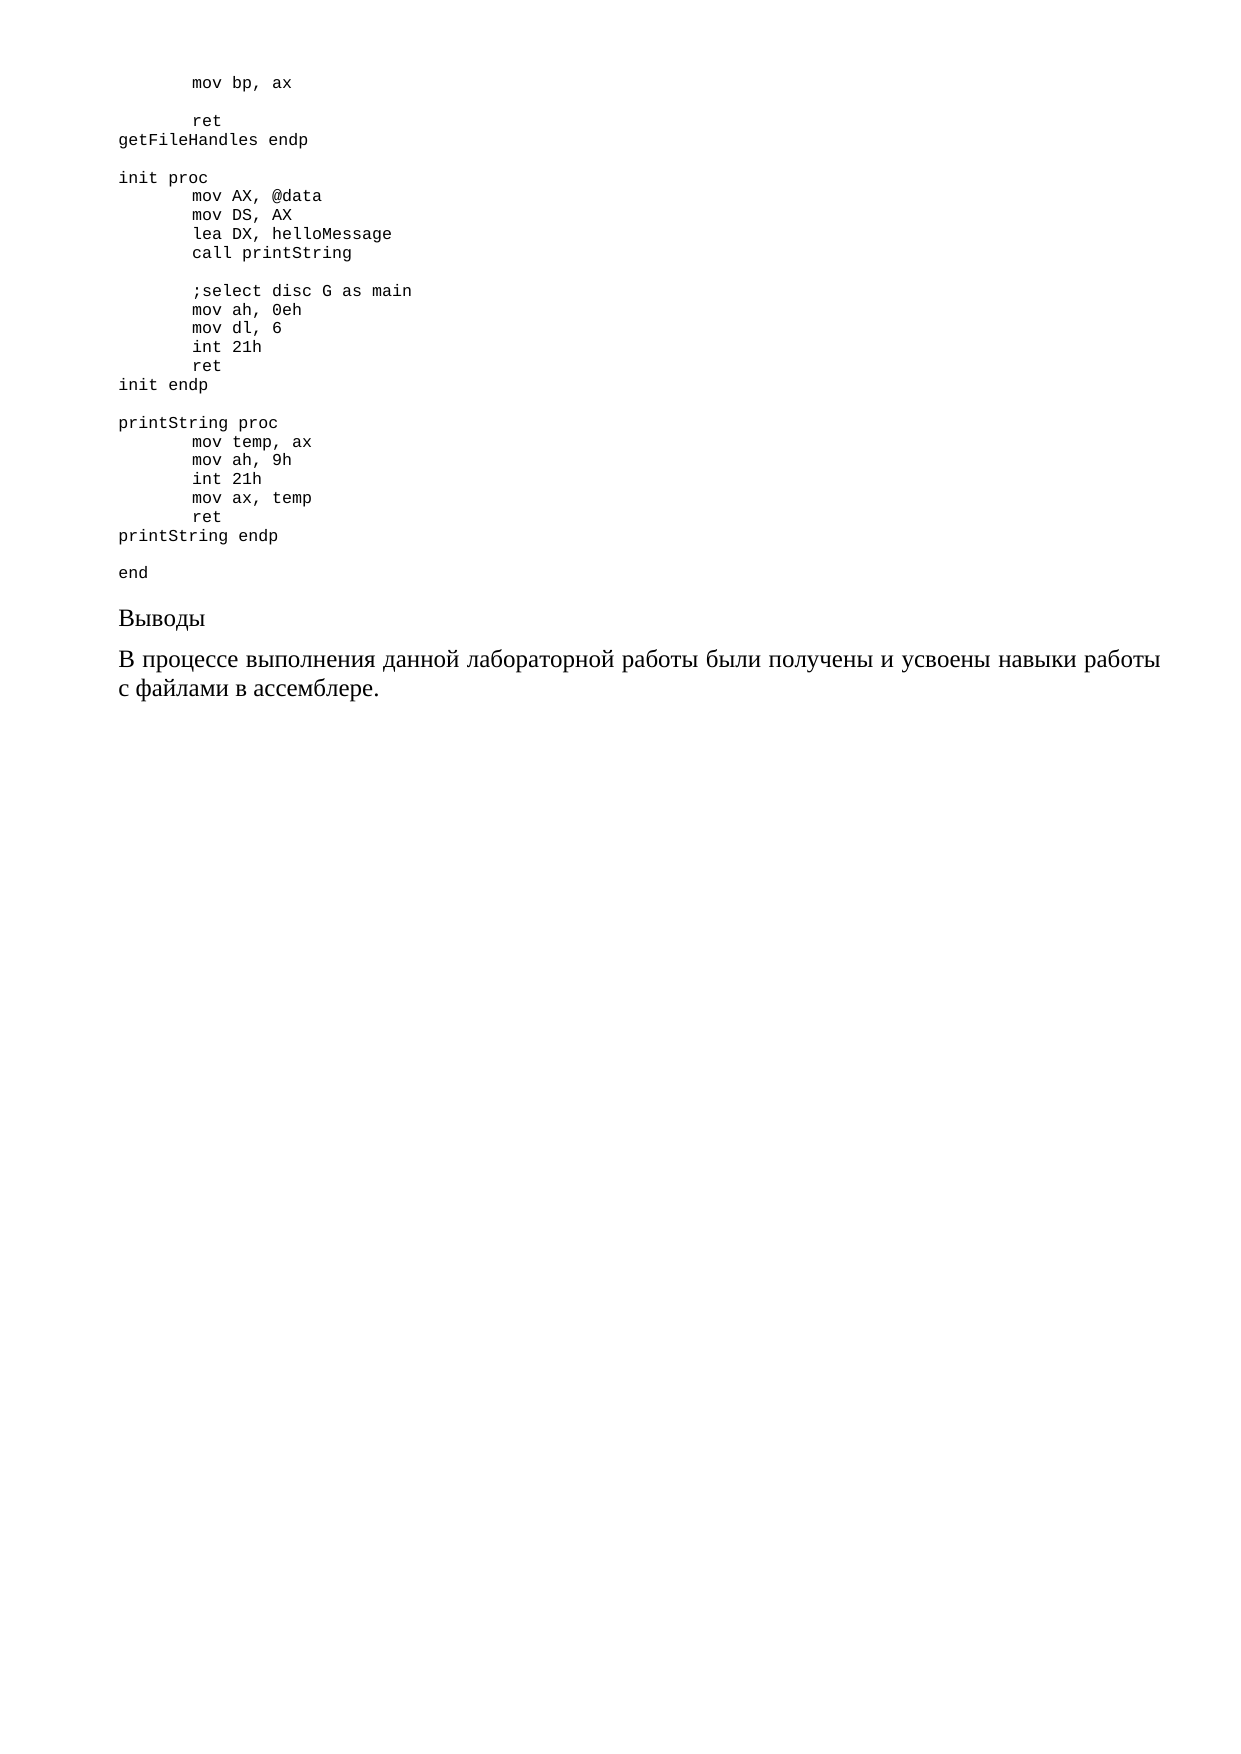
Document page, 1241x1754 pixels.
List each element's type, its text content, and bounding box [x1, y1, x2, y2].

text printString proc [118, 414, 1162, 433]
text init endp [118, 377, 1162, 395]
text int 21h [118, 471, 1162, 490]
text ;select disc G as main [118, 282, 1162, 301]
text call printString [118, 244, 1162, 263]
text mov dl, 6 [118, 320, 1162, 339]
text printString endp [118, 527, 1162, 546]
text mov temp, ax [118, 433, 1162, 452]
text end [118, 565, 1162, 584]
text lea DX, helloMessage [118, 226, 1162, 244]
text Выводы [118, 603, 1162, 632]
text getFileHandles endp [118, 131, 1162, 150]
text mov AX, @data [118, 188, 1162, 207]
text init proc [118, 169, 1162, 188]
text ret [118, 358, 1162, 377]
text mov DS, AX [118, 207, 1162, 226]
text ret [118, 113, 1162, 131]
text mov bp, ax [118, 75, 1162, 94]
text mov ah, 9h [118, 452, 1162, 471]
text mov ax, temp [118, 490, 1162, 508]
text В процессе выполнения данной лабораторной работы были получены и усвоены навыки работы с файлами в ассемблере. [118, 644, 1162, 702]
text ret [118, 508, 1162, 527]
text mov ah, 0eh [118, 301, 1162, 320]
text int 21h [118, 339, 1162, 358]
